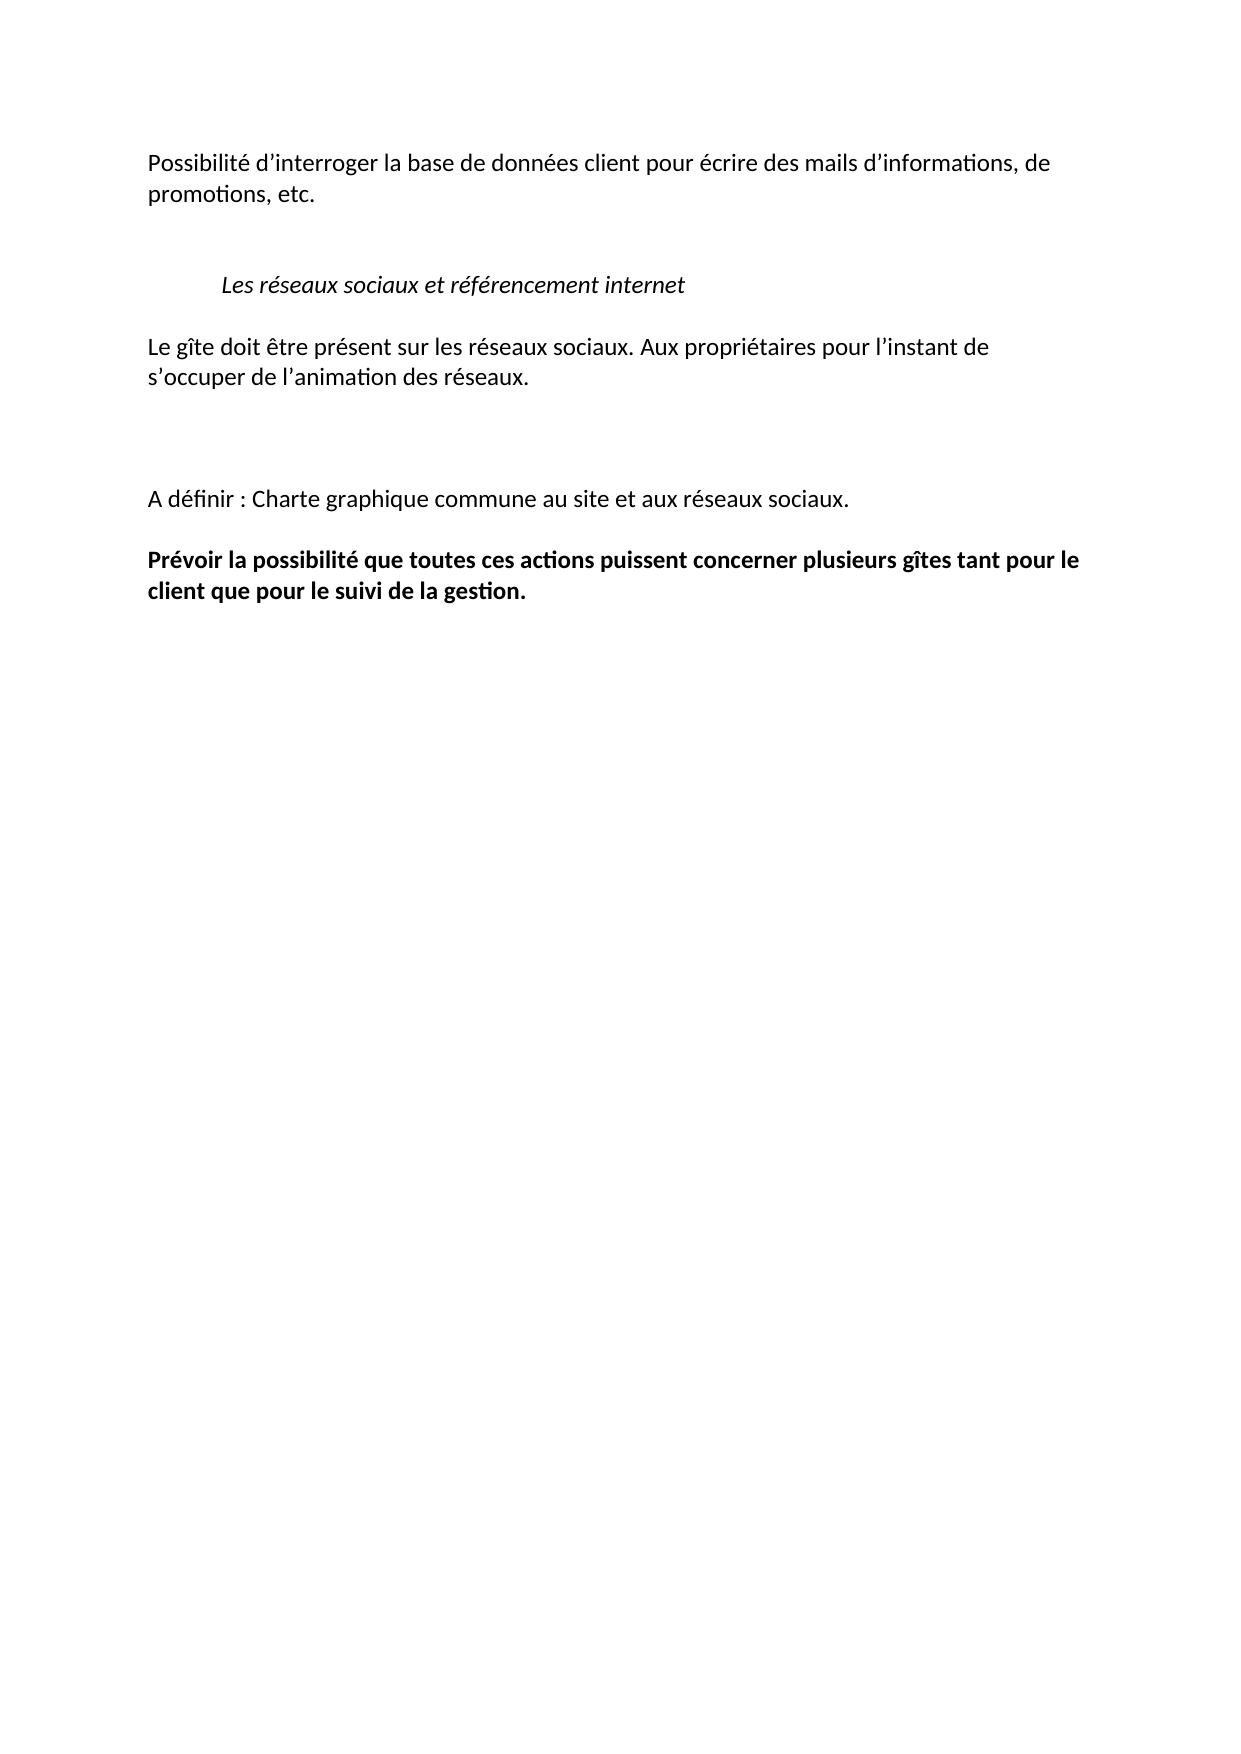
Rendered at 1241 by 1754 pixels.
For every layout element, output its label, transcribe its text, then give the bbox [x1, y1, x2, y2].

text Les réseaux sociaux et référencement internet [148, 270, 1093, 300]
text Possibilité d’interroger la base de données client pour écrire des mails d’informations, de promotions, etc. [148, 148, 1093, 209]
text A définir : Charte graphique commune au site et aux réseaux sociaux. [148, 483, 1093, 514]
text Le gîte doit être présent sur les réseaux sociaux. Aux propriétaires pour l’instant de s’occuper de l’animation des réseaux. [148, 331, 1093, 392]
text Prévoir la possibilité que toutes ces actions puissent concerner plusieurs gîtes tant pour le client que pour le suivi de la gestion. [148, 544, 1093, 605]
